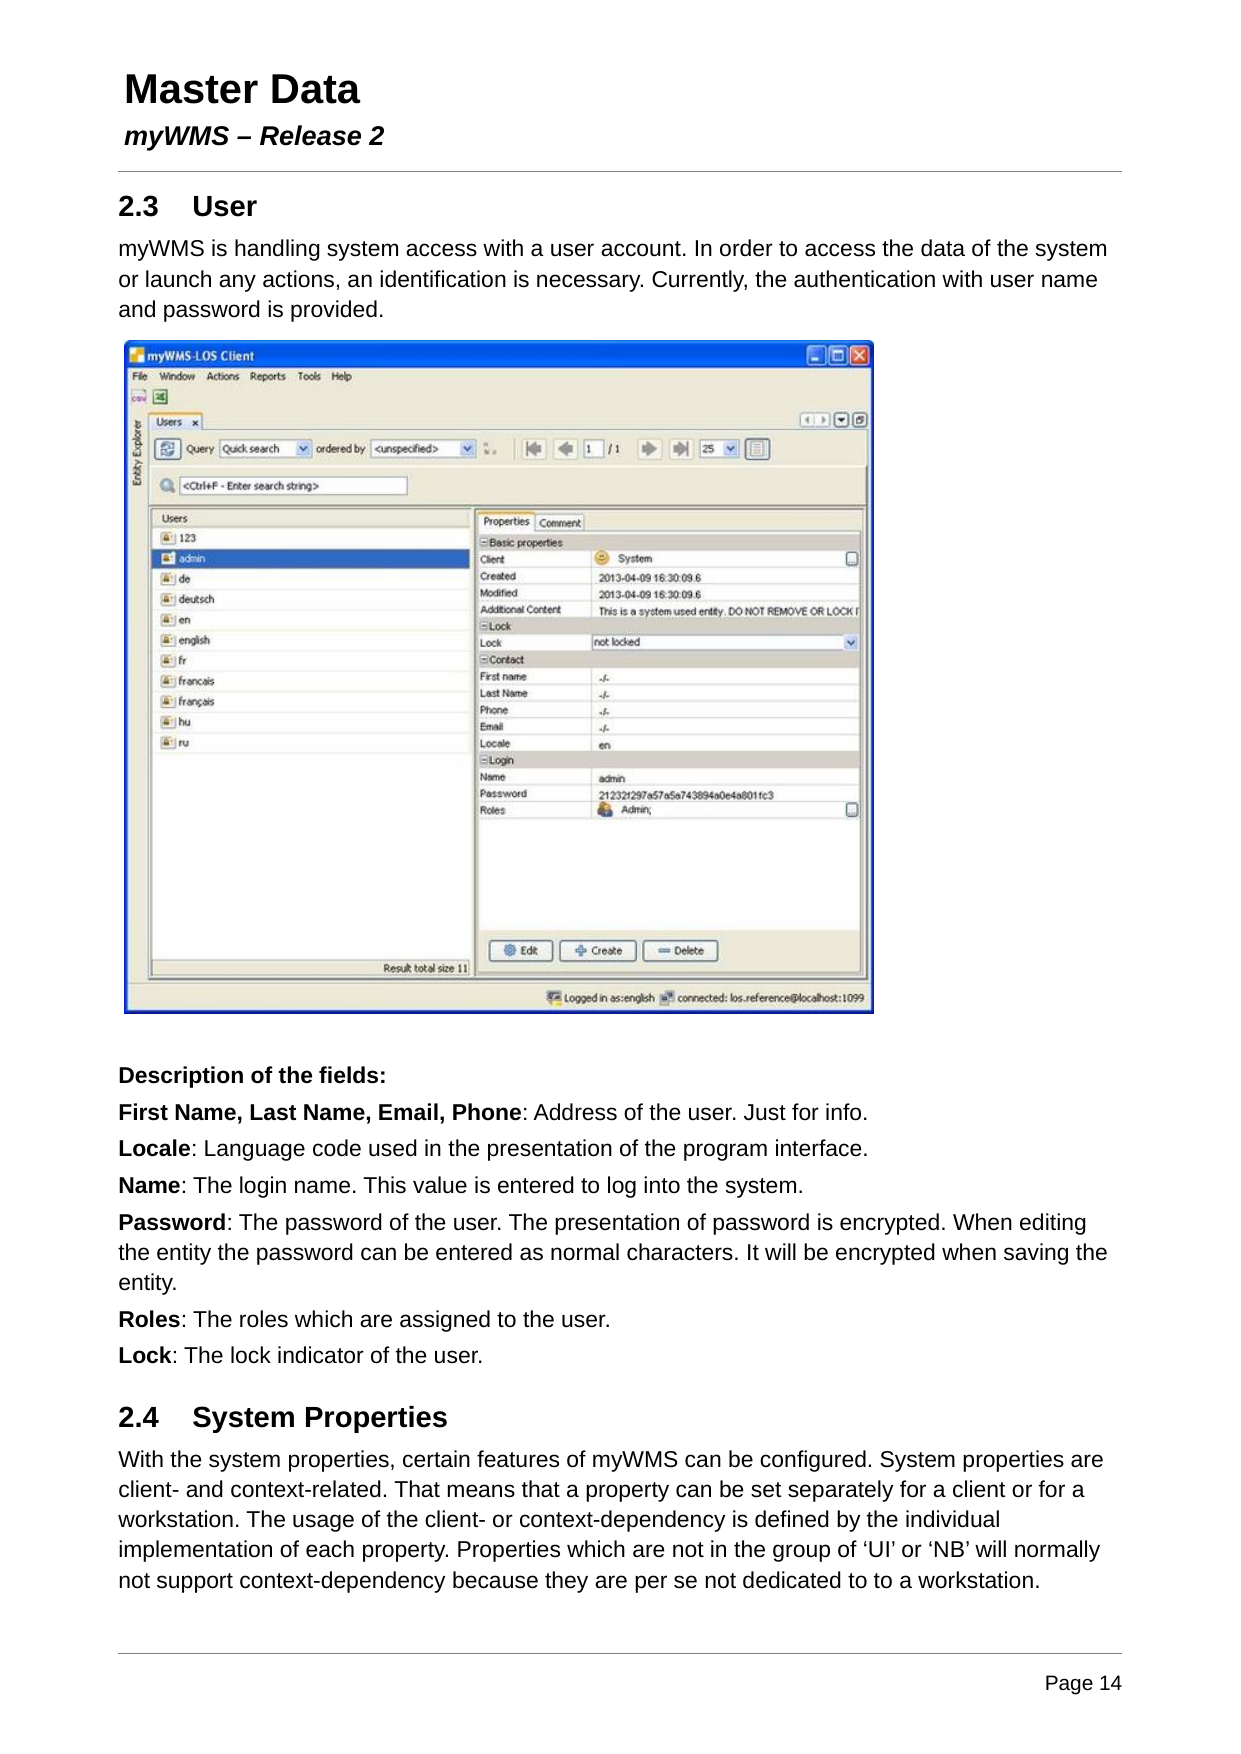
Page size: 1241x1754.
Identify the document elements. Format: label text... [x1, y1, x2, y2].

picture [124, 340, 874, 1014]
subtitle User [118, 189, 1122, 223]
subtitle System Properties [118, 1400, 1122, 1433]
text Password: The password of the user. The presentation of password is encrypted. When editing the entity the password can be entered as normal characters. It will be encrypted when saving the entity. [118, 1208, 1122, 1295]
text Roles: The roles which are assigned to the user. [118, 1306, 1122, 1332]
text myWMS is handling system access with a user account. In order to access the data of the system or launch any actions, an identification is necessary. Currently, the authentication with user name and password is provided. [118, 235, 1122, 322]
text Lock: The lock indicator of the user. [118, 1342, 1122, 1368]
text First Name, Last Name, Email, Phone: Address of the user. Just for info. [118, 1098, 1122, 1125]
text With the system properties, certain features of myWMS can be configured. System properties are client- and context-related. That means that a property can be set separately for a client or for a workstation. The usage of the client- or context-dependency is defined by the individual implementation of each property. Properties which are not in the group of ‘UI’ or ‘NB’ will normally not support context-dependency because they are per se not dedicated to to a workstation. [118, 1446, 1122, 1593]
text Locale: Language code used in the presentation of the program interface. [118, 1135, 1122, 1161]
text Name: The login name. This value is entered to log into the system. [118, 1172, 1122, 1198]
text Description of the fields: [118, 1062, 1122, 1088]
